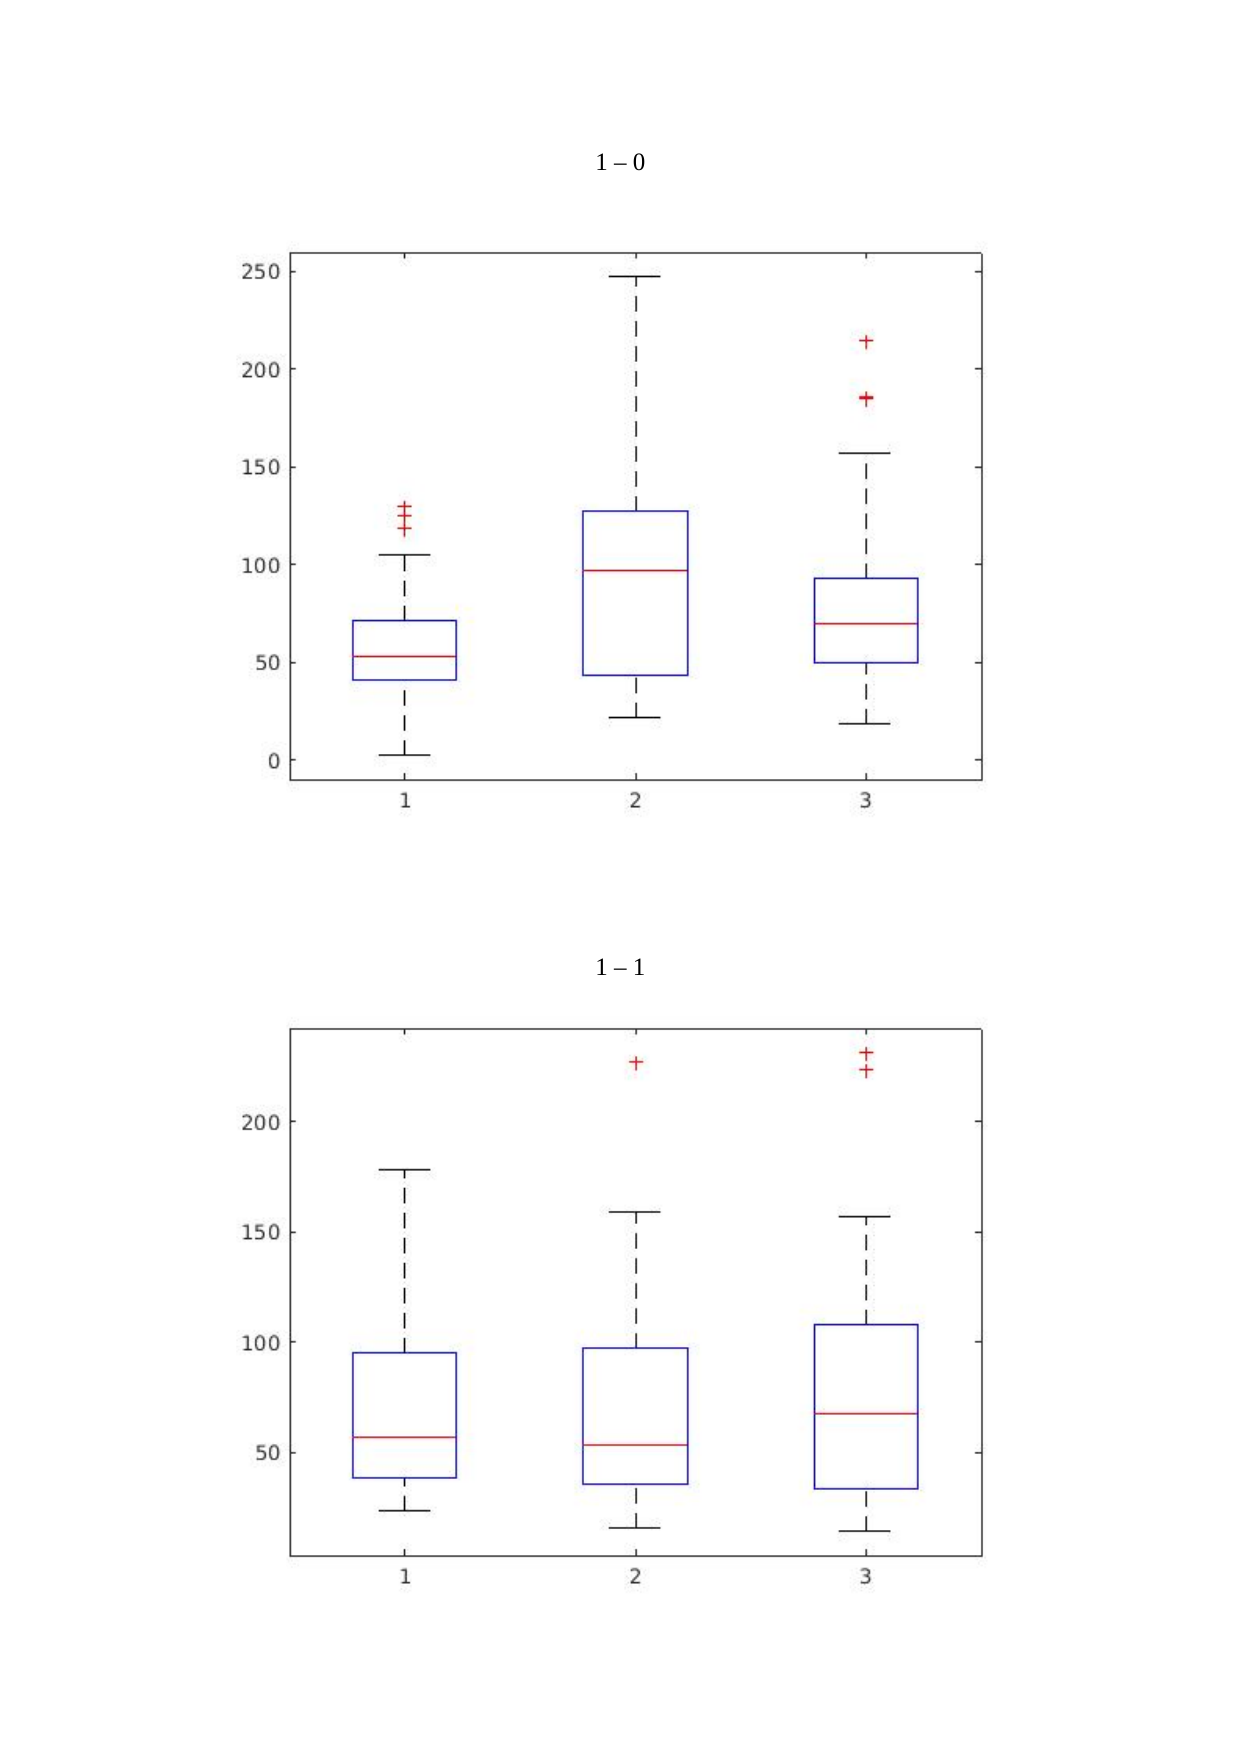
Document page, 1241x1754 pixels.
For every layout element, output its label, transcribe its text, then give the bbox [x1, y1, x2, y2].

picture [174, 204, 1066, 850]
text 1 – 1 [118, 952, 1122, 981]
text 1 – 0 [118, 147, 1122, 176]
picture [174, 980, 1066, 1626]
